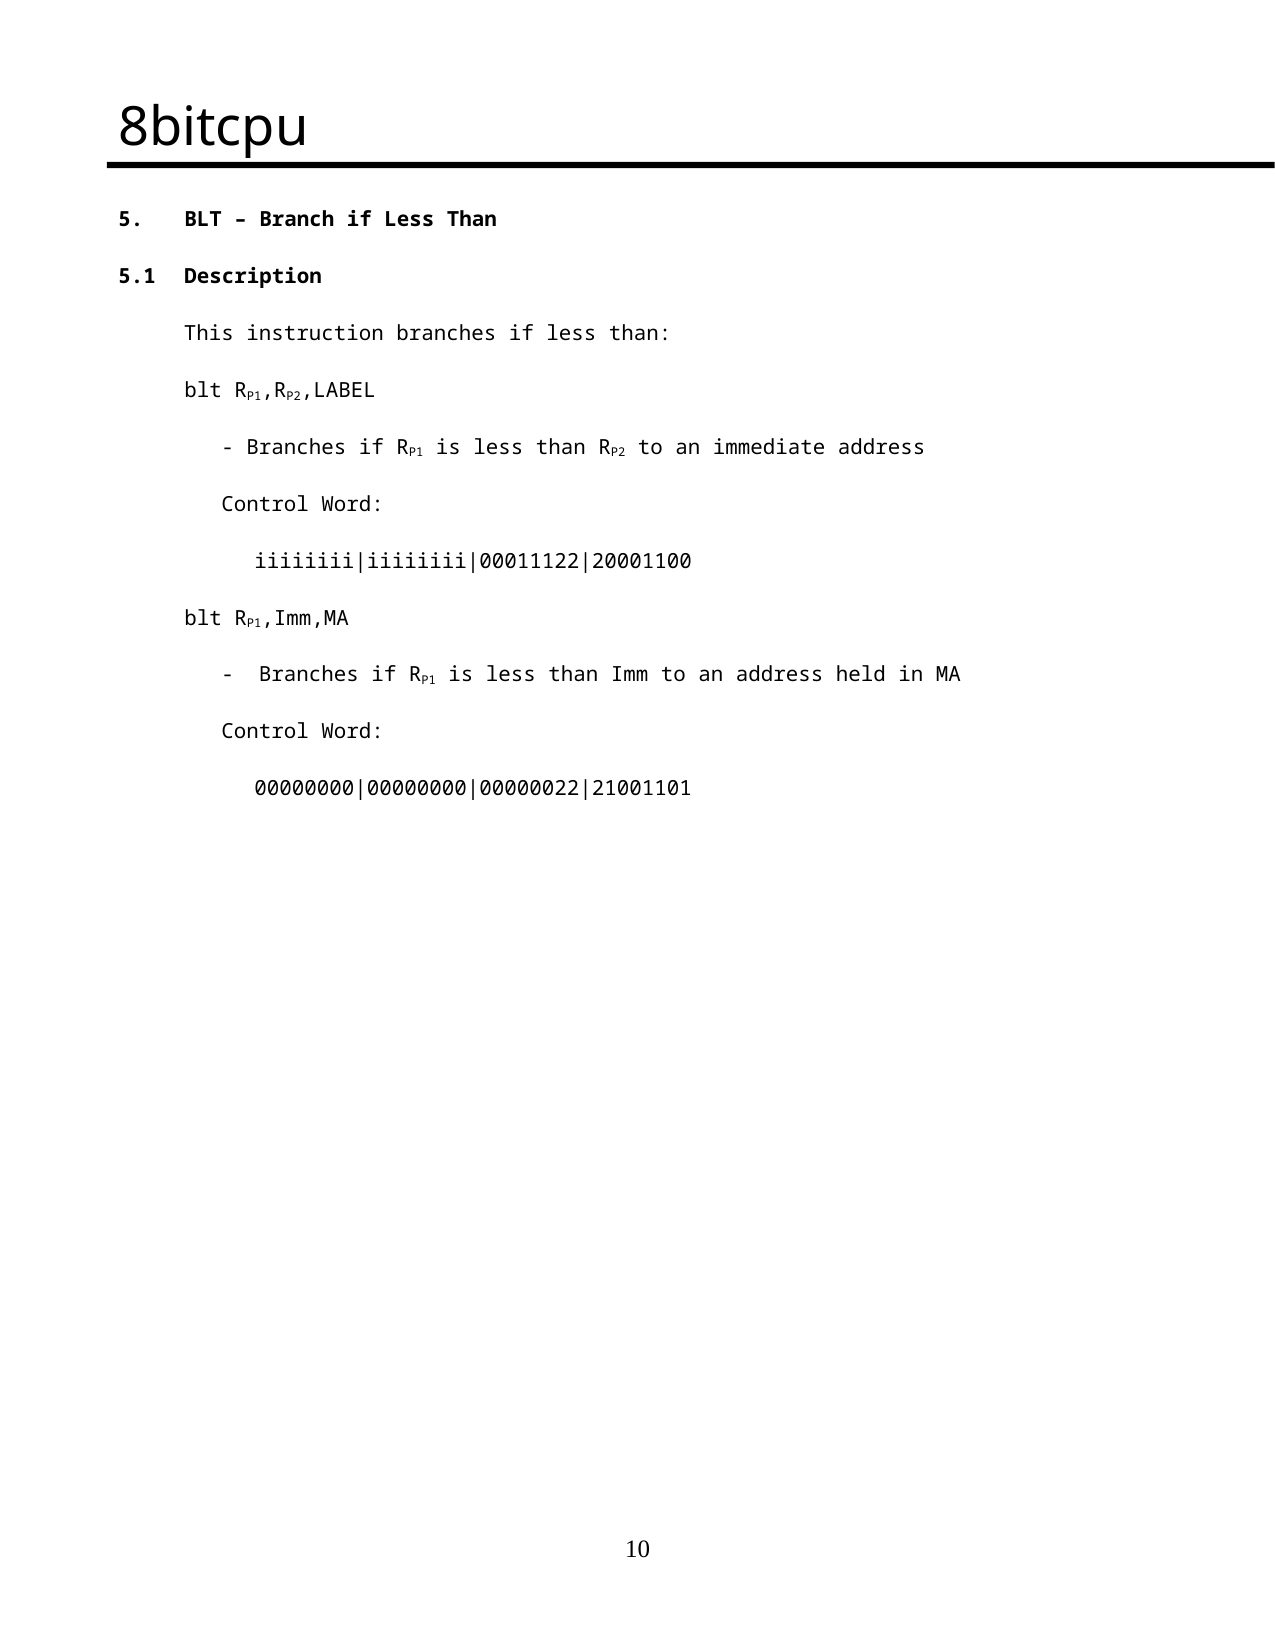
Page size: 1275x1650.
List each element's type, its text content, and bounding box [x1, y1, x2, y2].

text Control Word: [221, 489, 1157, 517]
text Control Word: [221, 716, 1157, 745]
text - Branches if RP1 is less than RP2 to an immediate address [221, 432, 1157, 461]
text iiiiiiii|iiiiiiii|00011122|20001100 [221, 546, 1157, 574]
text This instruction branches if less than: [184, 318, 1157, 347]
text - Branches if RP1 is less than Imm to an address held in MA [221, 659, 1157, 688]
text 5.1 Description [118, 261, 1157, 290]
text 00000000|00000000|00000022|21001101 [221, 773, 1157, 802]
text blt RP1,Imm,MA [118, 603, 1157, 631]
text blt RP1,RP2,LABEL [118, 375, 1157, 404]
text 5. BLT – Branch if Less Than [118, 204, 1157, 233]
